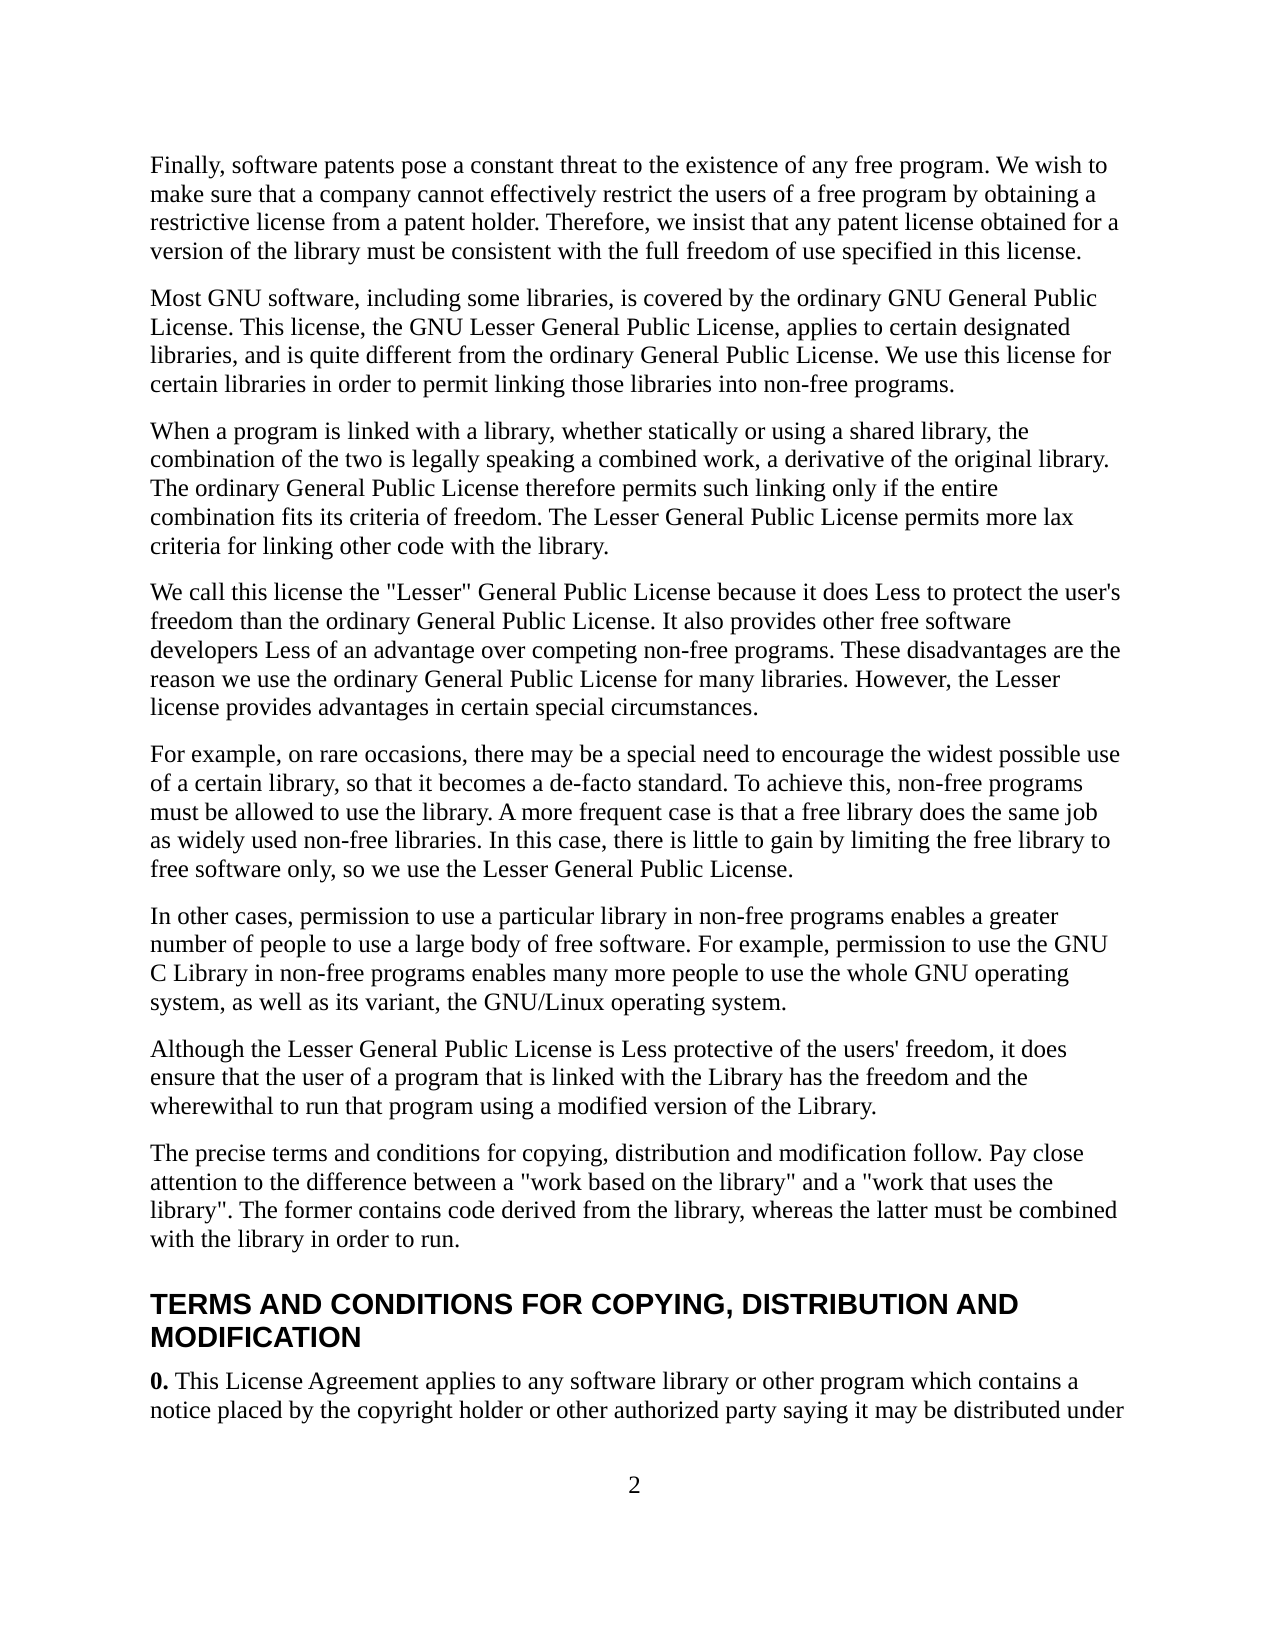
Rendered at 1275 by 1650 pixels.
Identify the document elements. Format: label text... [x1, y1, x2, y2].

text Although the Lesser General Public License is Less protective of the users' freedom, it does ensure that the user of a program that is linked with the Library has the freedom and the wherewithal to run that program using a modified version of the Library. [150, 1034, 1125, 1120]
text We call this license the "Lesser" General Public License because it does Less to protect the user's freedom than the ordinary General Public License. It also provides other free software developers Less of an advantage over competing non-free programs. These disadvantages are the reason we use the ordinary General Public License for many libraries. However, the Lesser license provides advantages in certain special circumstances. [150, 577, 1125, 721]
text Finally, software patents pose a constant threat to the existence of any free program. We wish to make sure that a company cannot effectively restrict the users of a free program by obtaining a restrictive license from a patent holder. Therefore, we insist that any patent license obtained for a version of the library must be consistent with the full freedom of use specified in this license. [150, 150, 1125, 265]
text 0. This License Agreement applies to any software library or other program which contains a notice placed by the copyright holder or other authorized party saying it may be distributed under [150, 1366, 1125, 1424]
text Most GNU software, including some libraries, is covered by the ordinary GNU General Public License. This license, the GNU Lesser General Public License, applies to certain designated libraries, and is quite different from the ordinary General Public License. We use this license for certain libraries in order to permit linking those libraries into non-free programs. [150, 283, 1125, 398]
text The precise terms and conditions for copying, distribution and modification follow. Pay close attention to the difference between a "work based on the library" and a "work that uses the library". The former contains code derived from the library, whereas the latter must be combined with the library in order to run. [150, 1138, 1125, 1253]
text In other cases, permission to use a particular library in non-free programs enables a greater number of people to use a large body of free software. For example, permission to use the GNU C Library in non-free programs enables many more people to use the whole GNU operating system, as well as its variant, the GNU/Linux operating system. [150, 901, 1125, 1016]
subtitle TERMS AND CONDITIONS FOR COPYING, DISTRIBUTION AND MODIFICATION [150, 1287, 1125, 1354]
text For example, on rare occasions, there may be a special need to encourage the widest possible use of a certain library, so that it becomes a de-facto standard. To achieve this, non-free programs must be allowed to use the library. A more frequent case is that a free library does the same job as widely used non-free libraries. In this case, there is little to gain by limiting the free library to free software only, so we use the Lesser General Public License. [150, 739, 1125, 883]
text When a program is linked with a library, whether statically or using a shared library, the combination of the two is legally speaking a combined work, a derivative of the original library. The ordinary General Public License therefore permits such linking only if the entire combination fits its criteria of freedom. The Lesser General Public License permits more lax criteria for linking other code with the library. [150, 416, 1125, 559]
